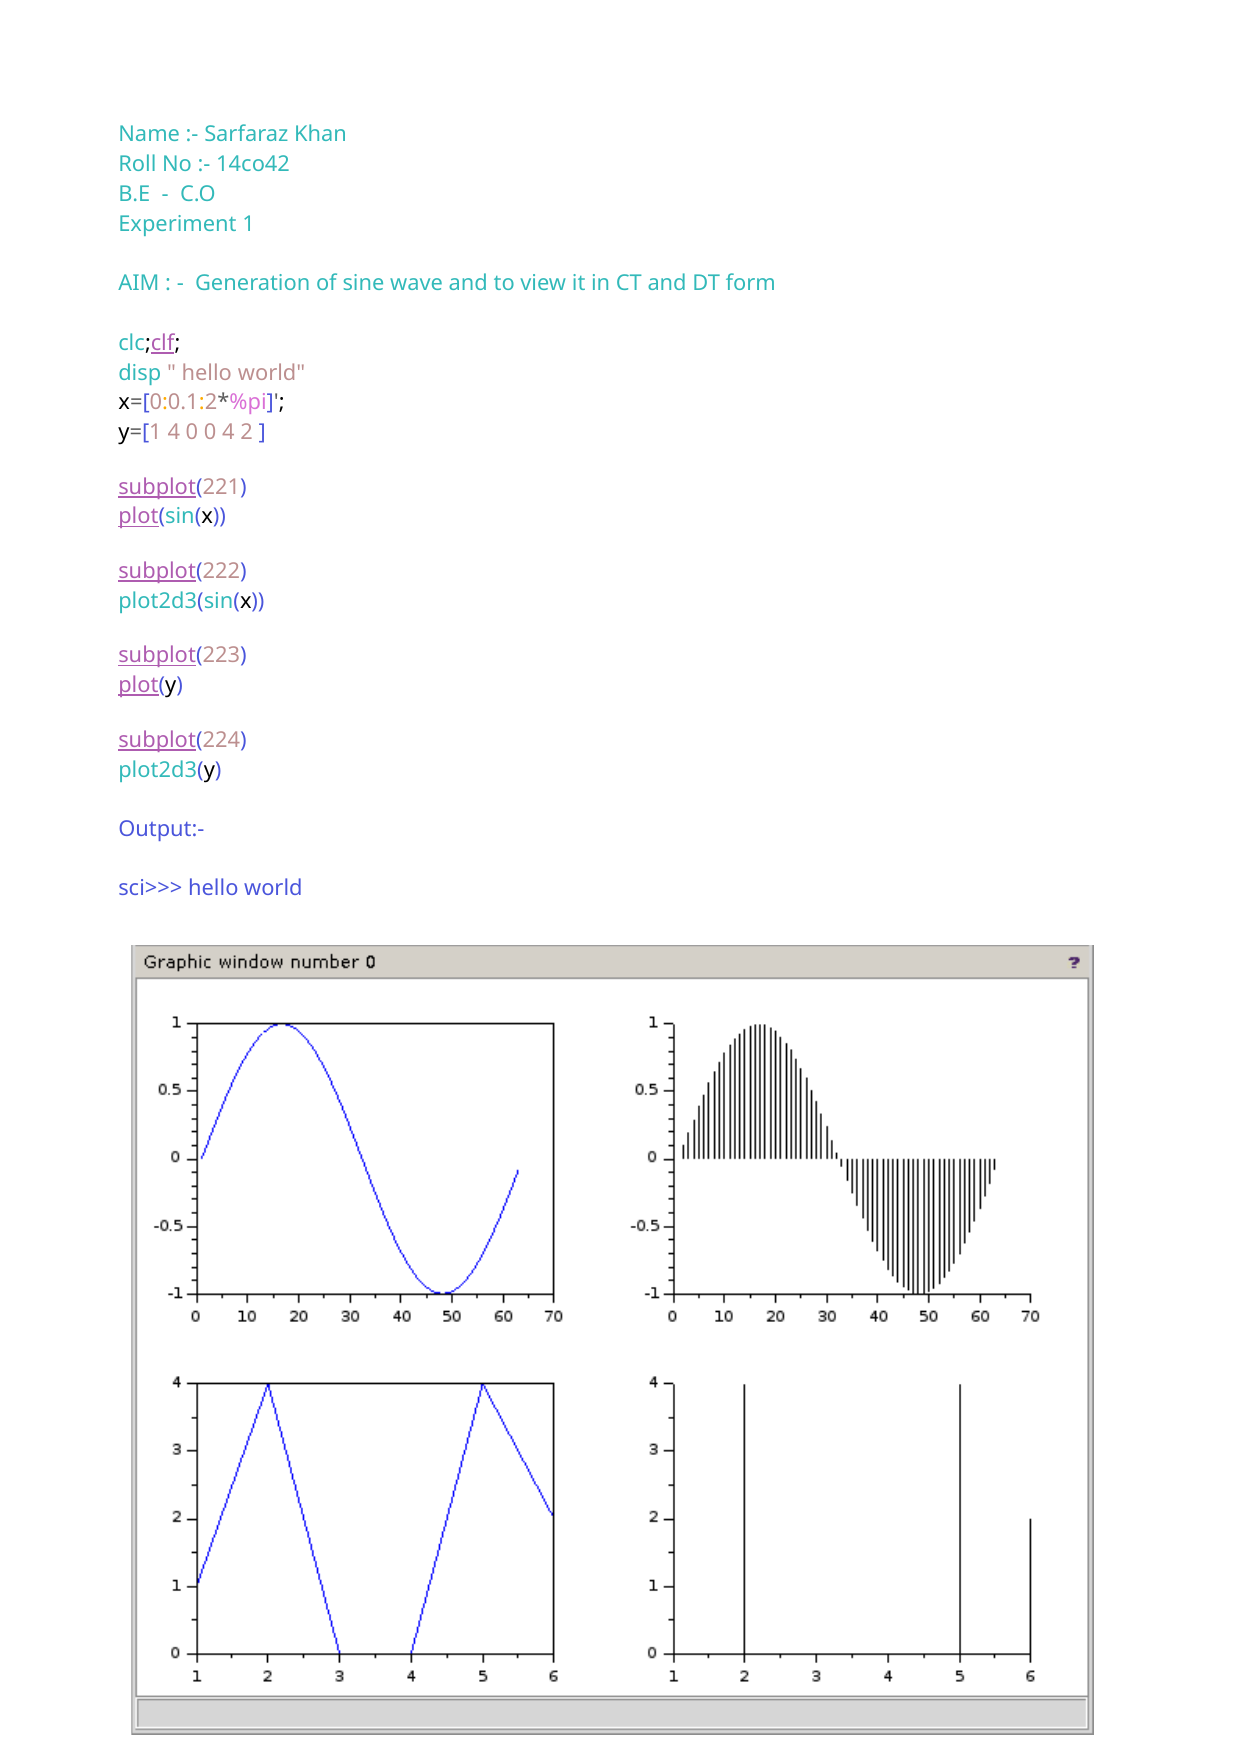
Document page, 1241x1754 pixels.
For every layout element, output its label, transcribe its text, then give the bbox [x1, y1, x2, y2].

text Roll No :- 14co42 [118, 148, 1122, 178]
text y=[1 4 0 0 4 2 ] [118, 416, 1122, 446]
text subplot(224) [118, 724, 1122, 753]
text Output:- [118, 813, 1122, 843]
picture [131, 945, 1094, 1735]
text x=[0:0.1:2*%pi]'; [118, 386, 1122, 416]
text plot2d3(y) [118, 753, 1122, 783]
text sci>>> hello world [118, 872, 1122, 902]
text Experiment 1 [118, 207, 1122, 237]
text B.E - C.O [118, 178, 1122, 207]
text subplot(221) [118, 471, 1122, 500]
text plot(sin(x)) [118, 500, 1122, 530]
text subplot(223) [118, 639, 1122, 669]
text clc;clf; [118, 327, 1122, 356]
text plot(y) [118, 669, 1122, 699]
text disp " hello world" [118, 356, 1122, 386]
text plot2d3(sin(x)) [118, 585, 1122, 614]
text subplot(222) [118, 555, 1122, 585]
text AIM : - Generation of sine wave and to view it in CT and DT form [118, 267, 1122, 297]
text Name :- Sarfaraz Khan [118, 118, 1122, 148]
